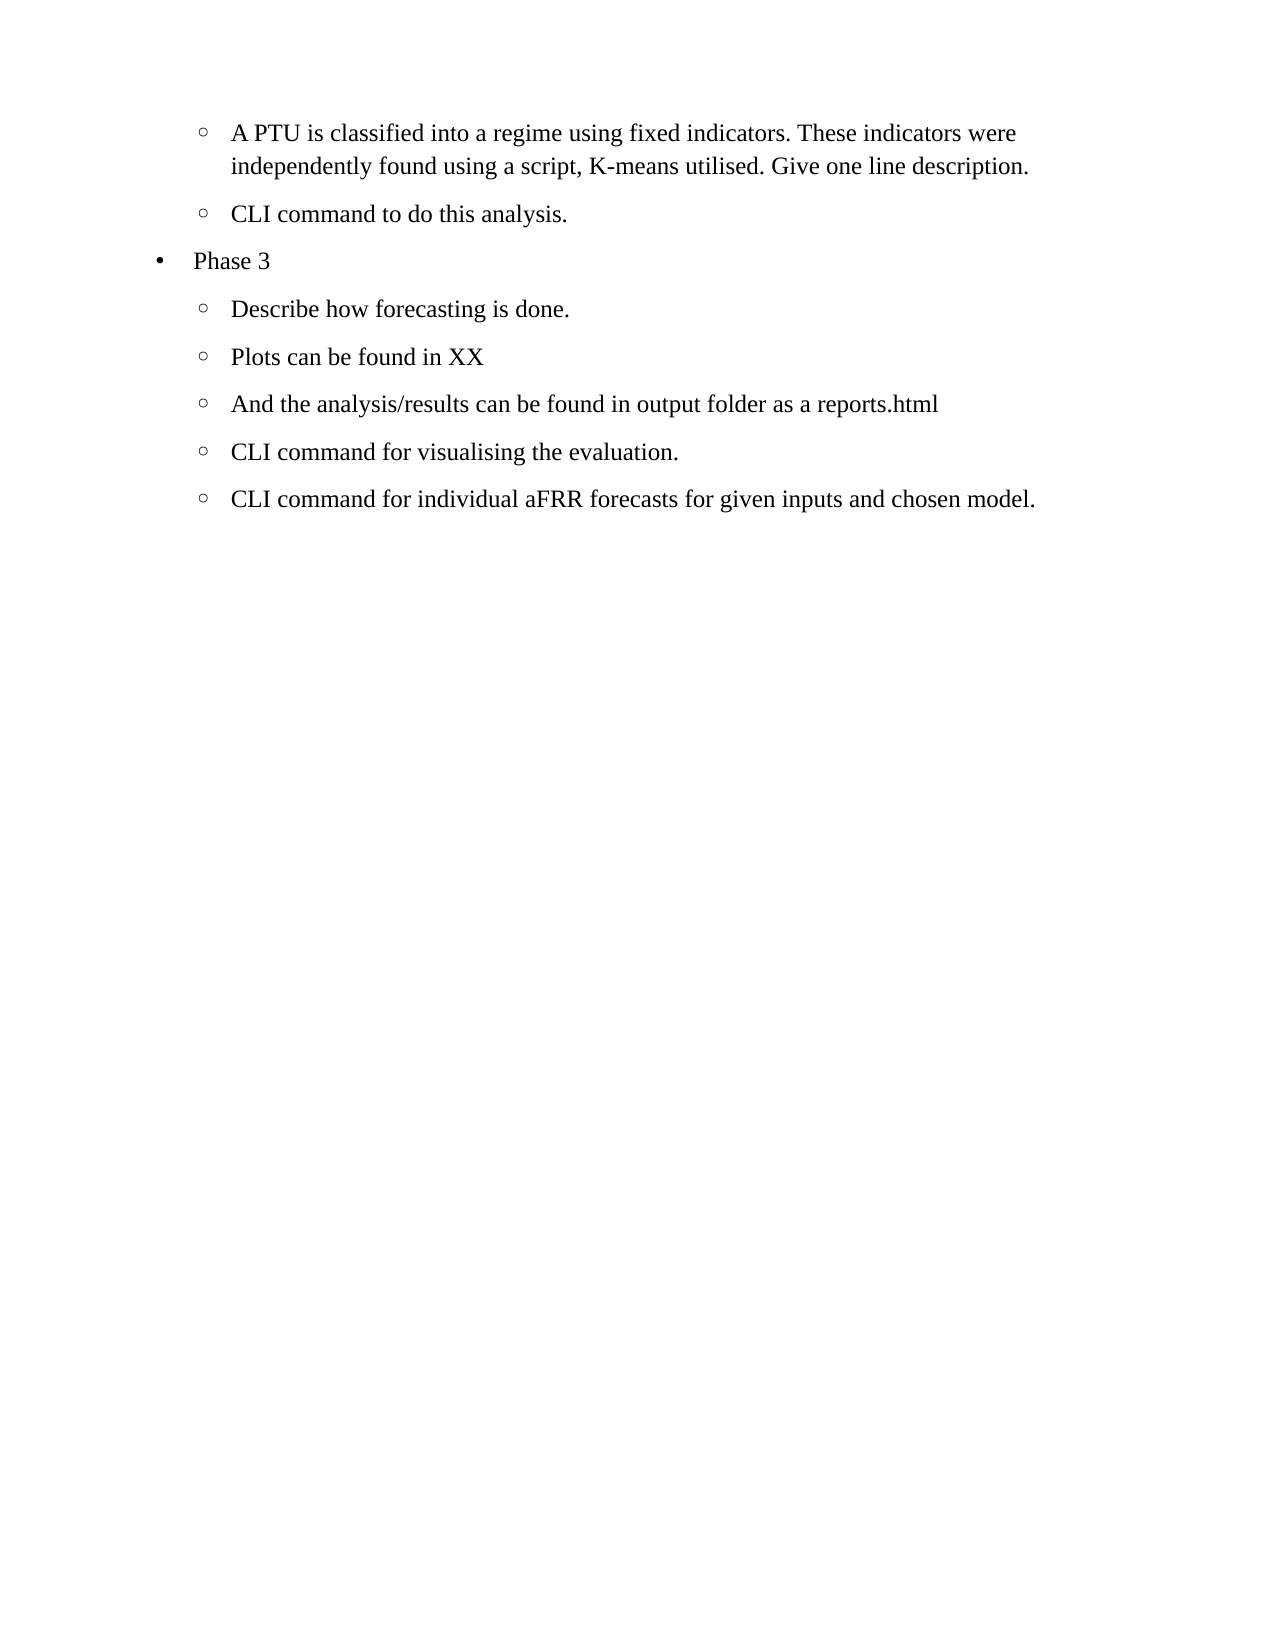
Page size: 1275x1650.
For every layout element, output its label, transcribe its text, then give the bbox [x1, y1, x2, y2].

list Phase 3 [156, 246, 1157, 275]
list And the analysis/results can be found in output folder as a reports.html [193, 389, 1157, 418]
list CLI command for visualising the evaluation. [193, 437, 1157, 466]
list CLI command for individual aFRR forecasts for given inputs and chosen model. [193, 484, 1157, 513]
list Plots can be found in XX [193, 342, 1157, 370]
list Describe how forecasting is done. [193, 294, 1157, 323]
list CLI command to do this analysis. [193, 199, 1157, 227]
list A PTU is classified into a regime using fixed indicators. These indicators were independently found using a script, K-means utilised. Give one line description. [193, 118, 1157, 180]
